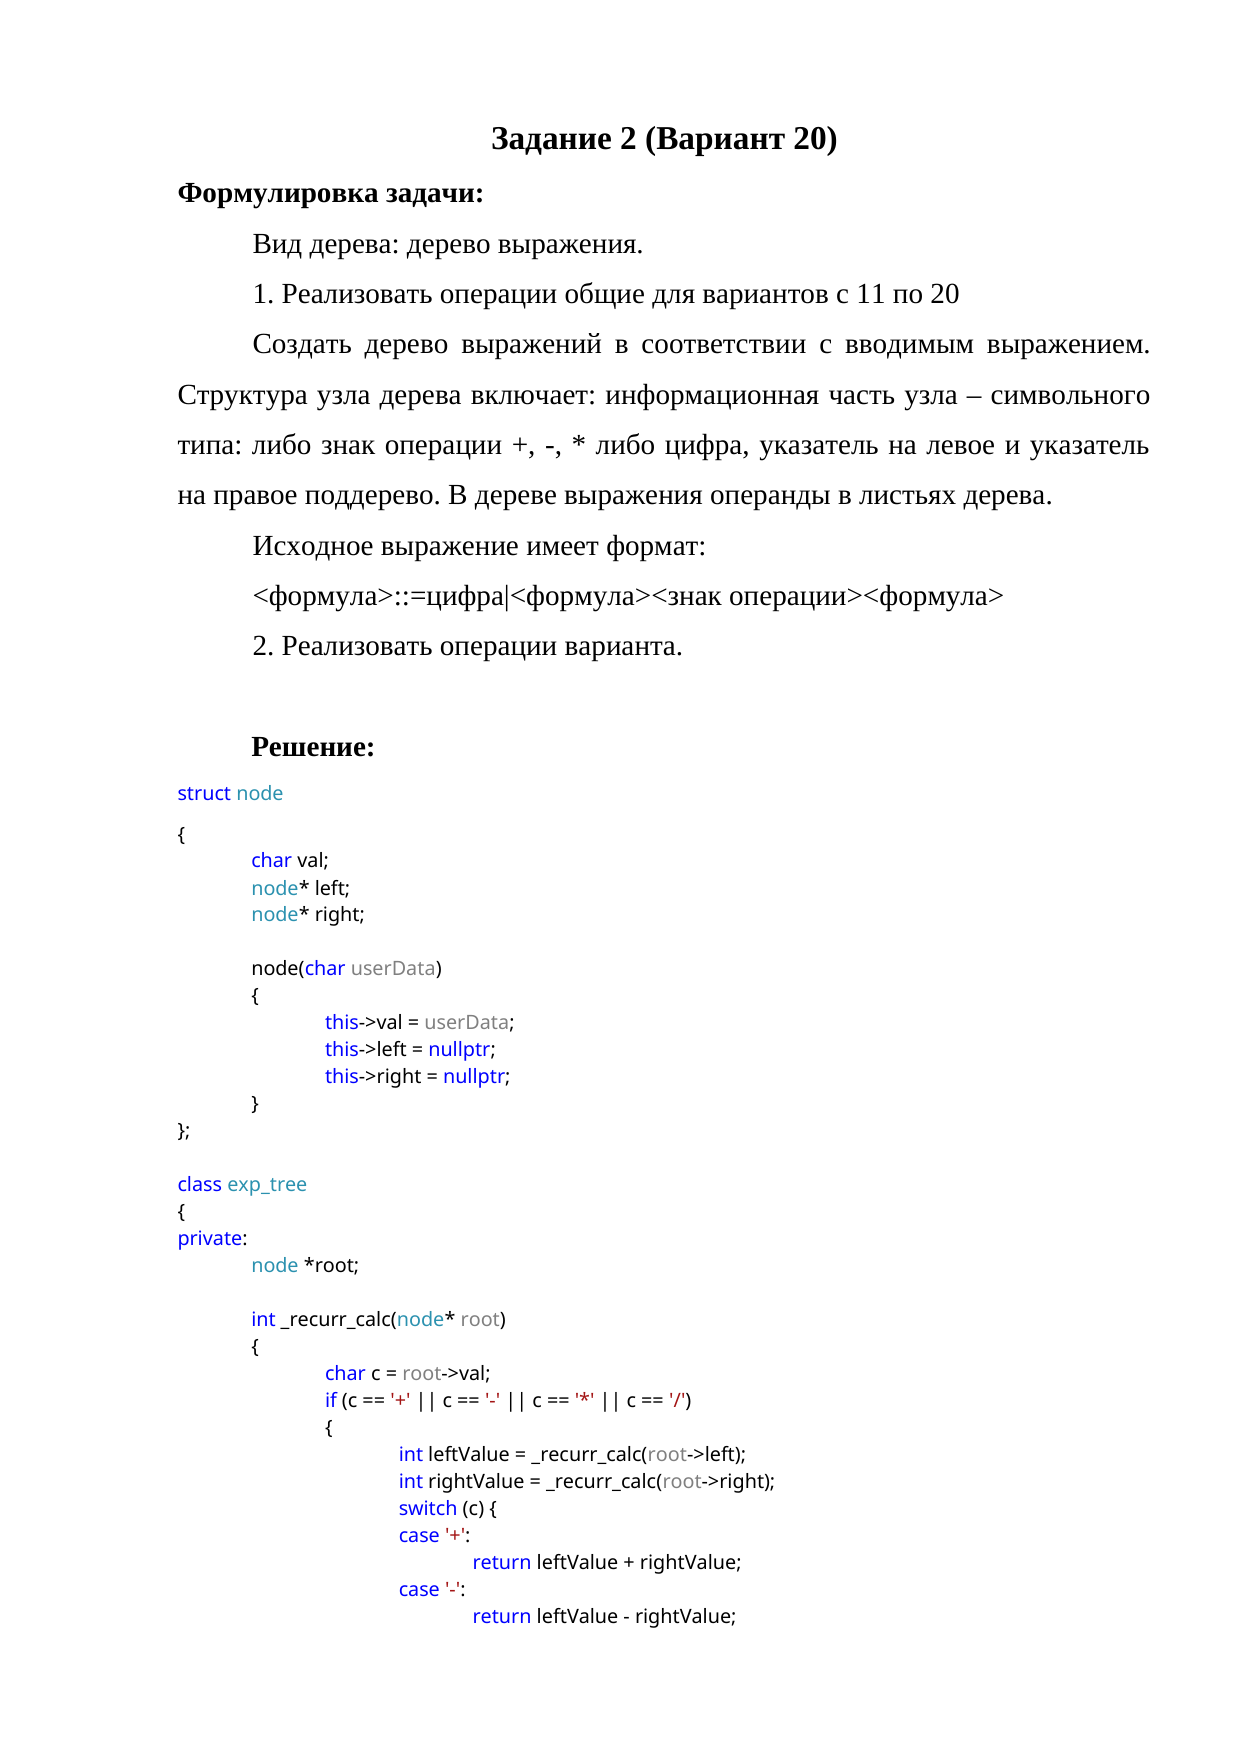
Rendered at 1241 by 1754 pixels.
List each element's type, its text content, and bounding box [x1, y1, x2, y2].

text Исходное выражение имеет формат: [177, 528, 1152, 561]
text }; [177, 1117, 1152, 1143]
text Создать дерево выражений в соответствии с вводимым выражением. Структура узла дерева включает: информационная часть узла – символьного типа: либо знак операции +, -, * либо цифра, указатель на левое и указатель на правое поддерево. В дереве выражения операнды в листьях дерева. [177, 327, 1152, 511]
text { [177, 982, 1152, 1009]
text case '-': [177, 1575, 1152, 1602]
text { [177, 820, 1152, 847]
text int leftValue = _recurr_calc(root->left); [177, 1440, 1152, 1467]
text int rightValue = _recurr_calc(root->right); [177, 1467, 1152, 1494]
text node(char userData) [177, 955, 1152, 982]
text 1. Реализовать операции общие для вариантов с 11 по 20 [177, 276, 1152, 310]
text } [177, 1089, 1152, 1117]
text if (c == '+' || c == '-' || c == '*' || c == '/') [177, 1386, 1152, 1413]
text Формулировка задачи: [177, 176, 1152, 209]
text class exp_tree [177, 1171, 1152, 1197]
text char val; [177, 847, 1152, 874]
text return leftValue + rightValue; [177, 1548, 1152, 1575]
text { [177, 1413, 1152, 1440]
text this->left = nullptr; [177, 1036, 1152, 1063]
text Задание 2 (Вариант 20) [177, 118, 1152, 156]
text this->val = userData; [177, 1009, 1152, 1036]
text Решение: [177, 729, 1152, 763]
text struct node [177, 779, 1152, 806]
text node* right; [177, 901, 1152, 928]
text return leftValue - rightValue; [177, 1602, 1152, 1629]
text { [177, 1197, 1152, 1224]
text char c = root->val; [177, 1359, 1152, 1386]
text case '+': [177, 1521, 1152, 1548]
text 2. Реализовать операции варианта. [177, 628, 1152, 662]
text private: [177, 1224, 1152, 1251]
text switch (c) { [177, 1494, 1152, 1521]
text { [177, 1332, 1152, 1359]
text node* left; [177, 874, 1152, 901]
text <формула>::=цифра|<формула><знак операции><формула> [177, 578, 1152, 612]
text node *root; [177, 1251, 1152, 1278]
text Вид дерева: дерево выражения. [177, 226, 1152, 259]
text int _recurr_calc(node* root) [177, 1305, 1152, 1332]
text this->right = nullptr; [177, 1063, 1152, 1089]
